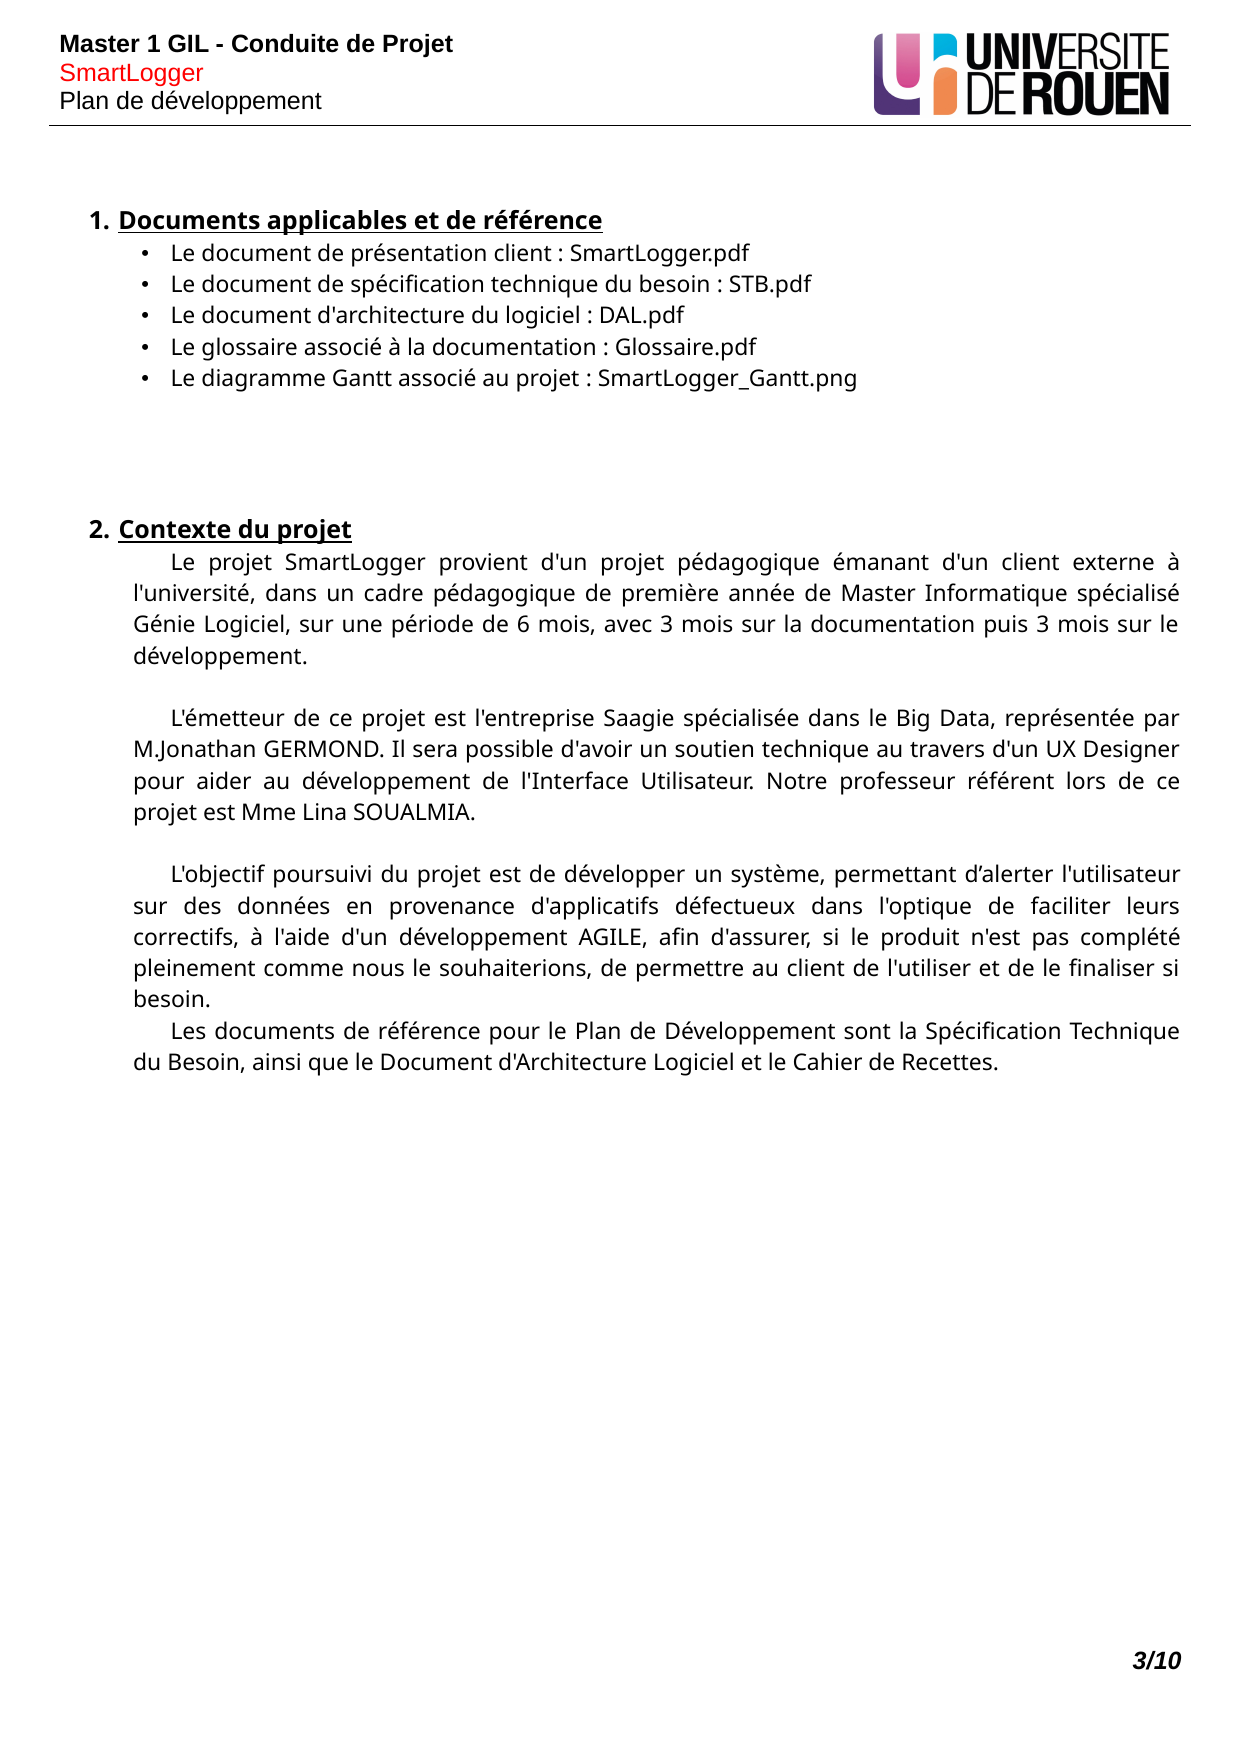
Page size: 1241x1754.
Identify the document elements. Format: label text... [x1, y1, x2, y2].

list Le glossaire associé à la documentation : Glossaire.pdf [141, 331, 1181, 362]
text L'émetteur de ce projet est l'entreprise Saagie spécialisée dans le Big Data, représentée par M.Jonathan GERMOND. Il sera possible d'avoir un soutien technique au travers d'un UX Designer pour aider au développement de l'Interface Utilisateur. Notre professeur référent lors de ce projet est Mme Lina SOUALMIA. [133, 702, 1181, 827]
subtitle Contexte du projet [89, 512, 1181, 546]
list Le diagramme Gantt associé au projet : SmartLogger_Gantt.png [141, 362, 1181, 393]
text Le projet SmartLogger provient d'un projet pédagogique émanant d'un client externe à l'université, dans un cadre pédagogique de première année de Master Informatique spécialisé Génie Logiciel, sur une période de 6 mois, avec 3 mois sur la documentation puis 3 mois sur le développement. [133, 546, 1181, 671]
picture [872, 32, 1170, 118]
text L'objectif poursuivi du projet est de développer un système, permettant d’alerter l'utilisateur sur des données en provenance d'applicatifs défectueux dans l'optique de faciliter leurs correctifs, à l'aide d'un développement AGILE, afin d'assurer, si le produit n'est pas complété pleinement comme nous le souhaiterions, de permettre au client de l'utiliser et de le finaliser si besoin. [133, 858, 1181, 1015]
text Les documents de référence pour le Plan de Développement sont la Spécification Technique du Besoin, ainsi que le Document d'Architecture Logiciel et le Cahier de Recettes. [133, 1015, 1181, 1077]
list Le document de présentation client : SmartLogger.pdf [141, 237, 1181, 268]
list Le document d'architecture du logiciel : DAL.pdf [141, 299, 1181, 331]
subtitle Documents applicables et de référence [88, 203, 1181, 237]
list Le document de spécification technique du besoin : STB.pdf [141, 268, 1181, 299]
